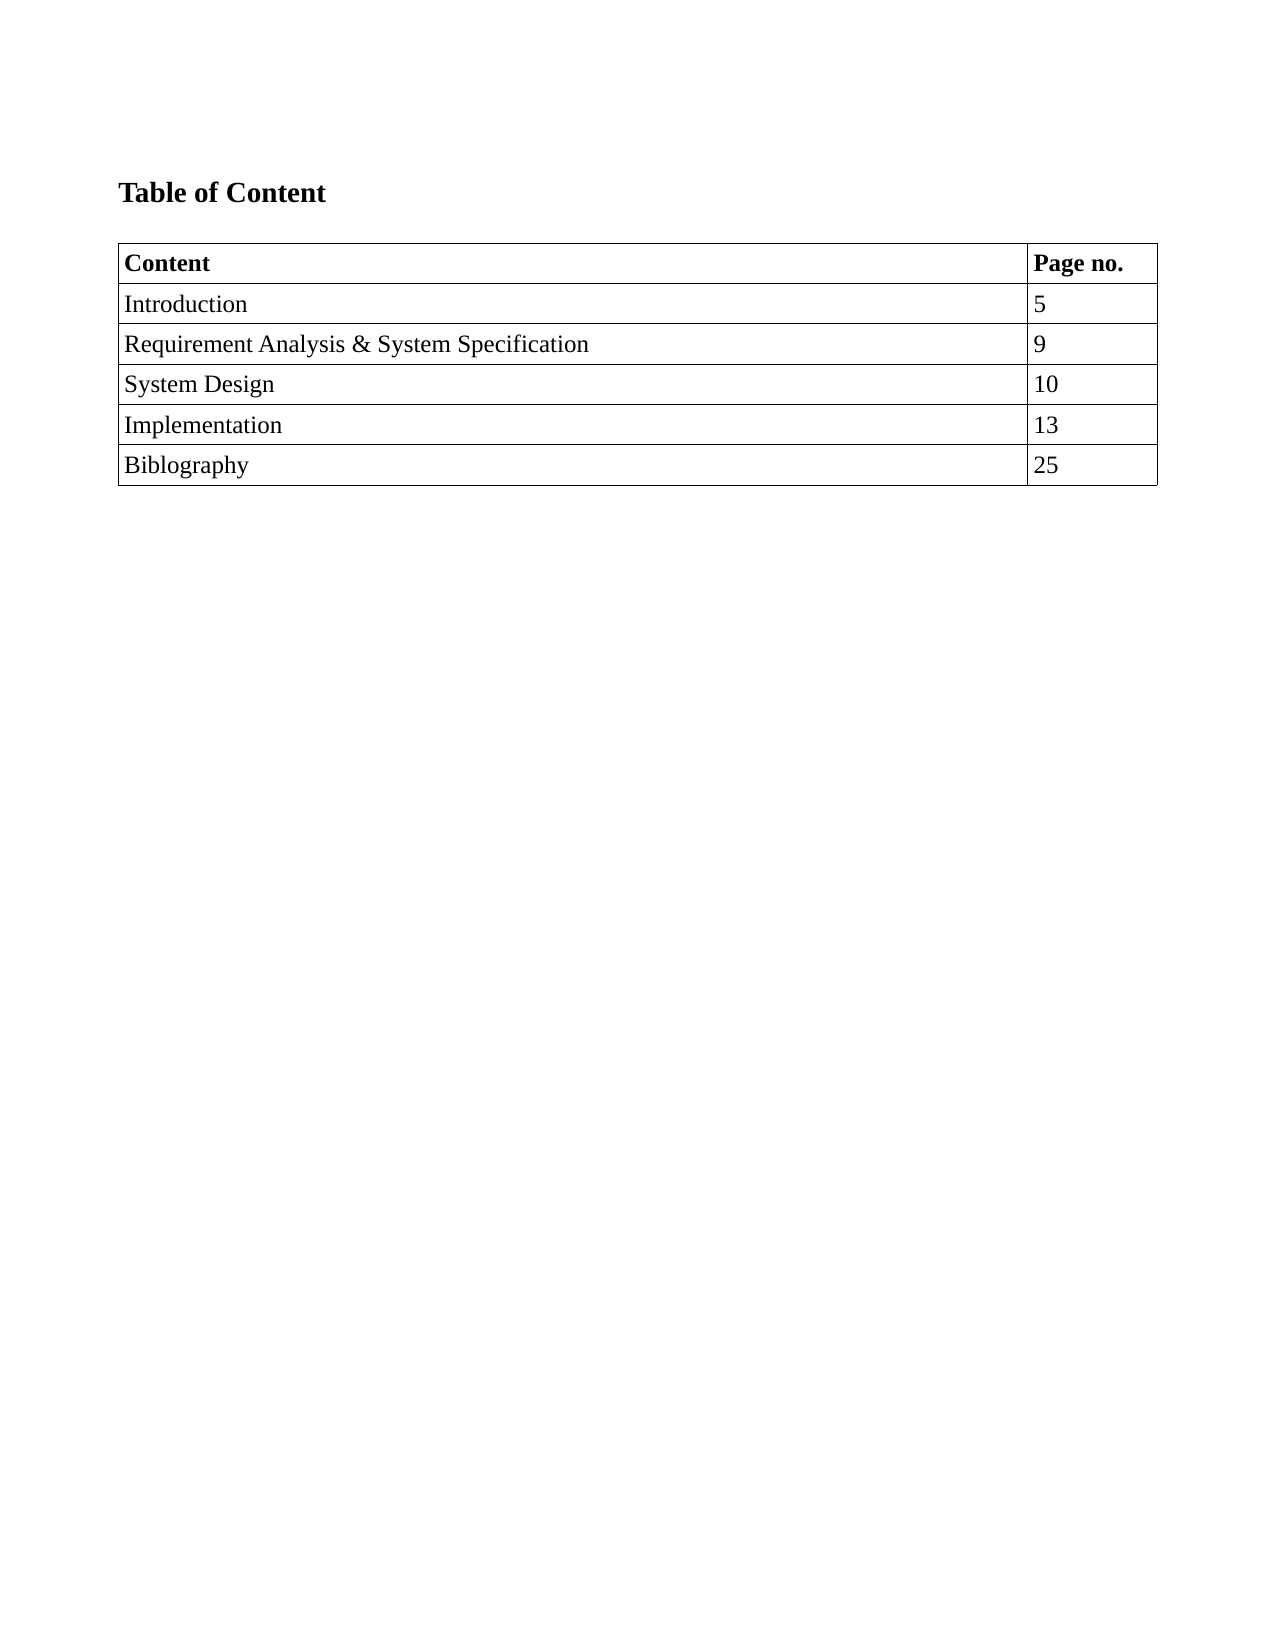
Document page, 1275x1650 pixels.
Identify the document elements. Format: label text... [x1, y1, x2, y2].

table_cell 9 [1028, 324, 1157, 364]
table_cell Introduction [119, 284, 1027, 323]
table_cell 25 [1028, 445, 1157, 484]
table_cell 13 [1028, 405, 1157, 444]
table_cell 10 [1028, 365, 1157, 404]
table_cell Requirement Analysis & System Specification [119, 324, 1027, 364]
text Table of Content [118, 176, 1157, 209]
table_cell Implementation [119, 405, 1027, 444]
table_header Page no. [1028, 244, 1157, 283]
table_cell System Design [119, 365, 1027, 404]
table_cell Biblography [119, 445, 1027, 484]
table_header Content [119, 244, 1027, 283]
table_cell 5 [1028, 284, 1157, 323]
